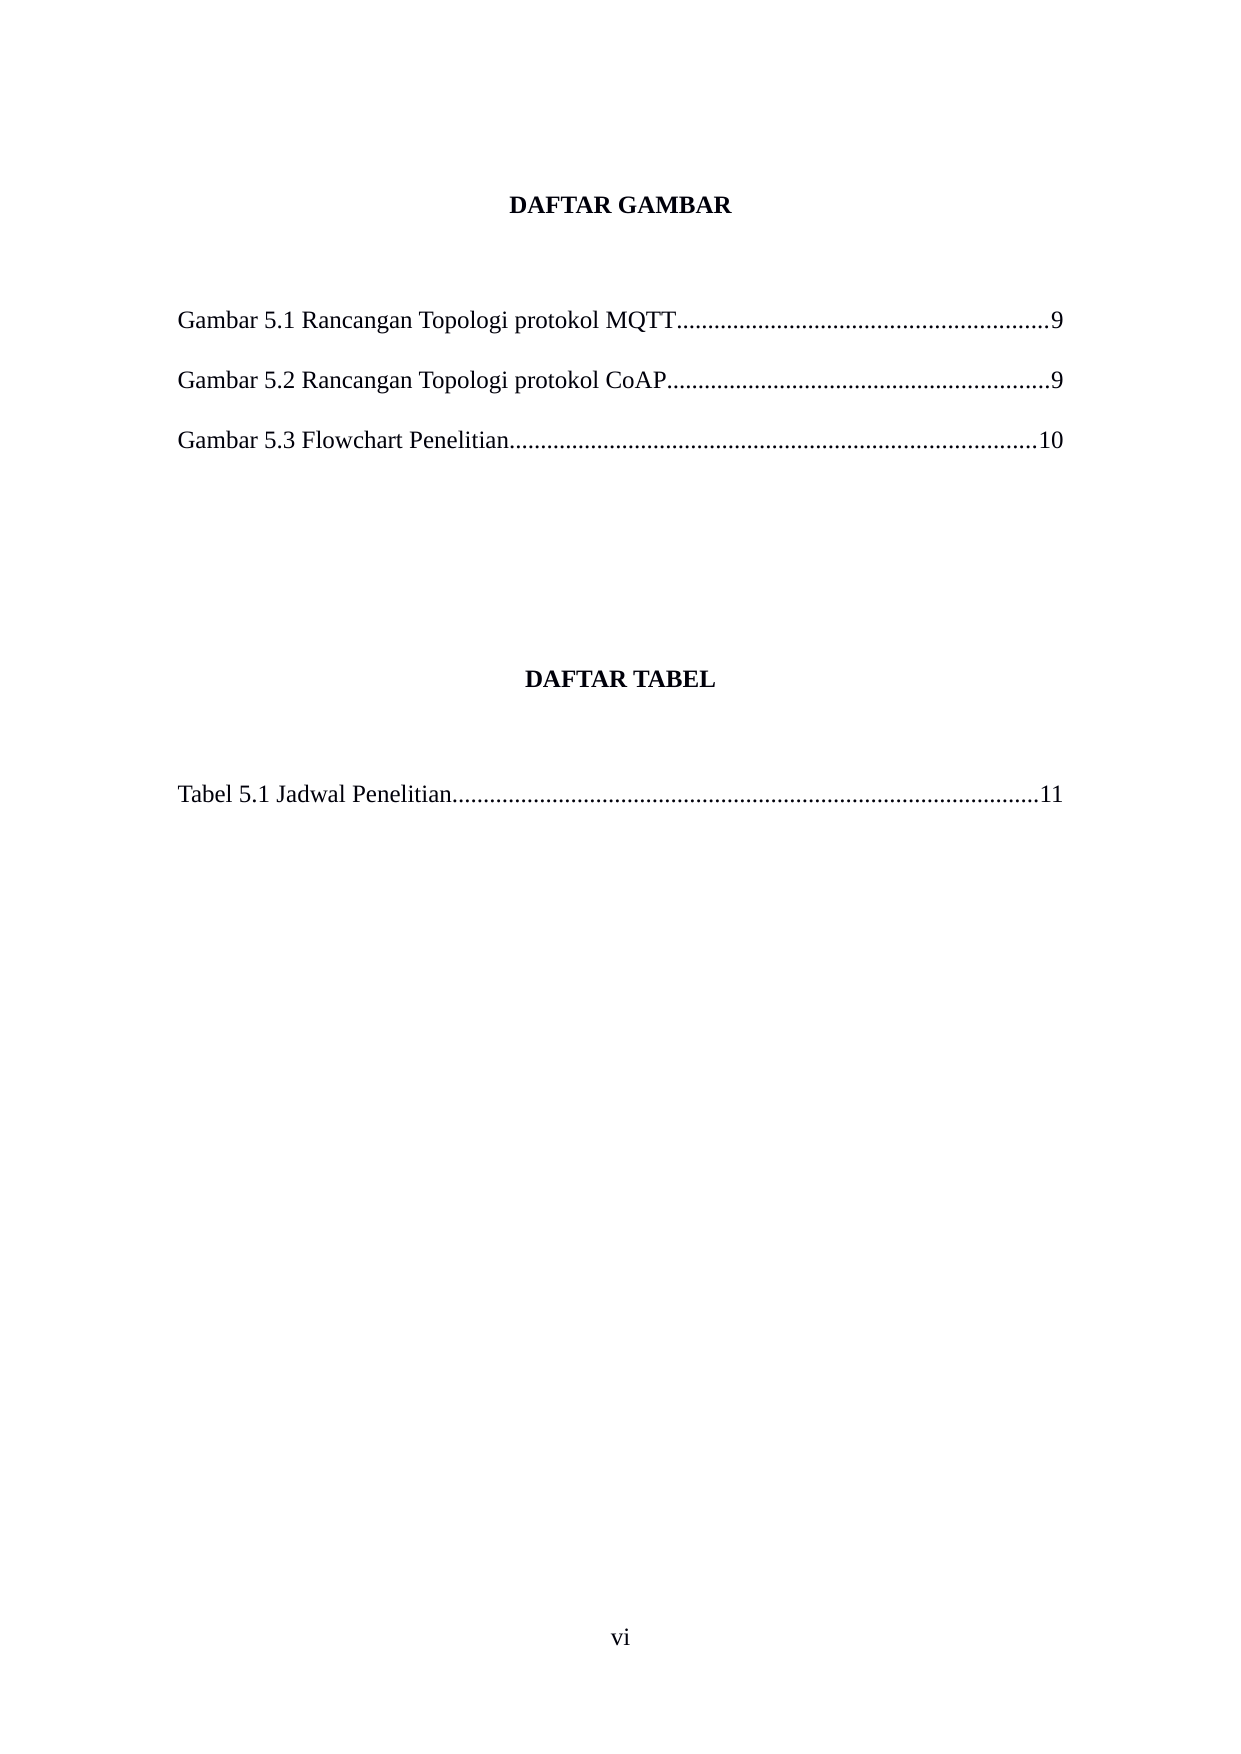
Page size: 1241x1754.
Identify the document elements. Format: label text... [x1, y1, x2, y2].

text Gambar 5.1 Rancangan Topologi protokol MQTT 9 [177, 305, 1063, 334]
subtitle DAFTAR GAMBAR [177, 190, 1063, 218]
text Gambar 5.3 Flowchart Penelitian 10 [177, 425, 1063, 453]
text Tabel 5.1 Jadwal Penelitian 11 [177, 779, 1063, 808]
text Gambar 5.2 Rancangan Topologi protokol CoAP 9 [177, 365, 1063, 394]
subtitle DAFTAR TABEL [177, 664, 1063, 693]
